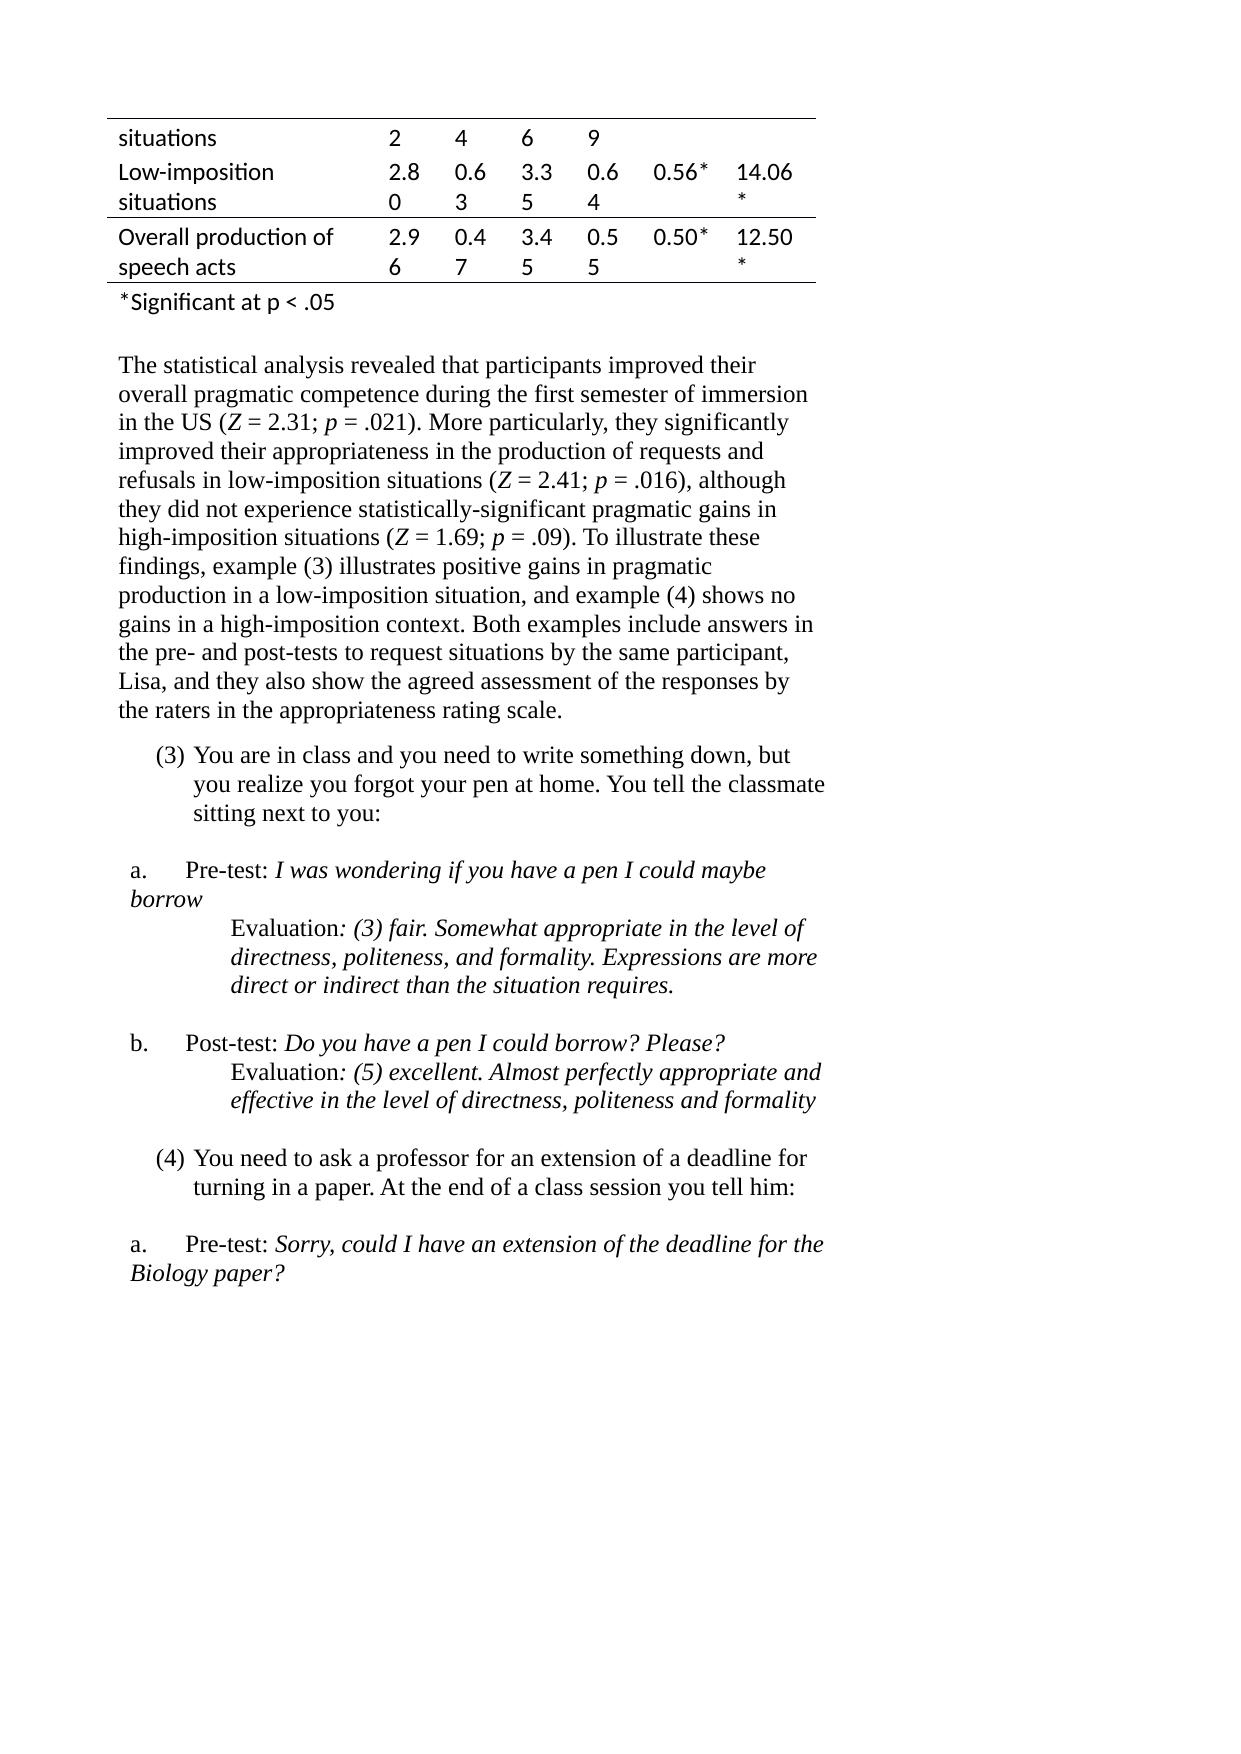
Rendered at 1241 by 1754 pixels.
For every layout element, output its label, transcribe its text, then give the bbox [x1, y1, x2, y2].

table_cell 3.35 [510, 153, 576, 217]
list You need to ask a professor for an extension of a deadline for turning in a paper. At the end of a class session you tell him: [156, 1143, 827, 1200]
table_cell 0.56* [642, 153, 724, 217]
table_cell 14.06* [724, 153, 816, 217]
table_cell 2.80 [377, 153, 443, 217]
table_cell 12.50* [724, 218, 816, 282]
list Post-test: Do you have a pen I could borrow? Please? [130, 1028, 827, 1057]
table_cell situations [107, 119, 377, 153]
table_cell 2.96 [377, 218, 443, 282]
table_cell 4 [443, 119, 509, 153]
text Evaluation: (5) excellent. Almost perfectly appropriate and effective in the level of directness, politeness and formality [230, 1057, 827, 1114]
table_cell Overall production of speech acts [107, 218, 377, 282]
table_cell [642, 119, 724, 153]
list Pre-test: I was wondering if you have a pen I could maybe borrow [130, 855, 827, 913]
table_cell 0.64 [576, 153, 642, 217]
text The statistical analysis revealed that participants improved their overall pragmatic competence during the first semester of immersion in the US (Z = 2.31; p = .021). More particularly, they significantly improved their appropriateness in the production of requests and refusals in low-imposition situations (Z = 2.41; p = .016), although they did not experience statistically-significant pragmatic gains in high-imposition situations (Z = 1.69; p = .09). To illustrate these findings, example (3) illustrates positive gains in pragmatic production in a low-imposition situation, and example (4) shows no gains in a high-imposition context. Both examples include answers in the pre- and post-tests to request situations by the same participant, Lisa, and they also show the agreed assessment of the responses by the raters in the appropriateness rating scale. [118, 350, 827, 724]
table_cell 2 [377, 119, 443, 153]
list You are in class and you need to write something down, but you realize you forgot your pen at home. You tell the classmate sitting next to you: [156, 740, 827, 827]
table_cell 3.45 [510, 218, 576, 282]
table_cell 0.63 [443, 153, 509, 217]
table_cell 0.47 [443, 218, 509, 282]
table_cell [724, 119, 816, 153]
table_cell 0.50* [642, 218, 724, 282]
table_cell 9 [576, 119, 642, 153]
table_cell Low-imposition situations [107, 153, 377, 217]
text Evaluation: (3) fair. Somewhat appropriate in the level of directness, politeness, and formality. Expressions are more direct or indirect than the situation requires. [230, 913, 827, 999]
text *Significant at p < .05 [118, 286, 827, 316]
table_cell 0.55 [576, 218, 642, 282]
list Pre-test: Sorry, could I have an extension of the deadline for the Biology paper? [130, 1229, 827, 1287]
table_cell 6 [510, 119, 576, 153]
